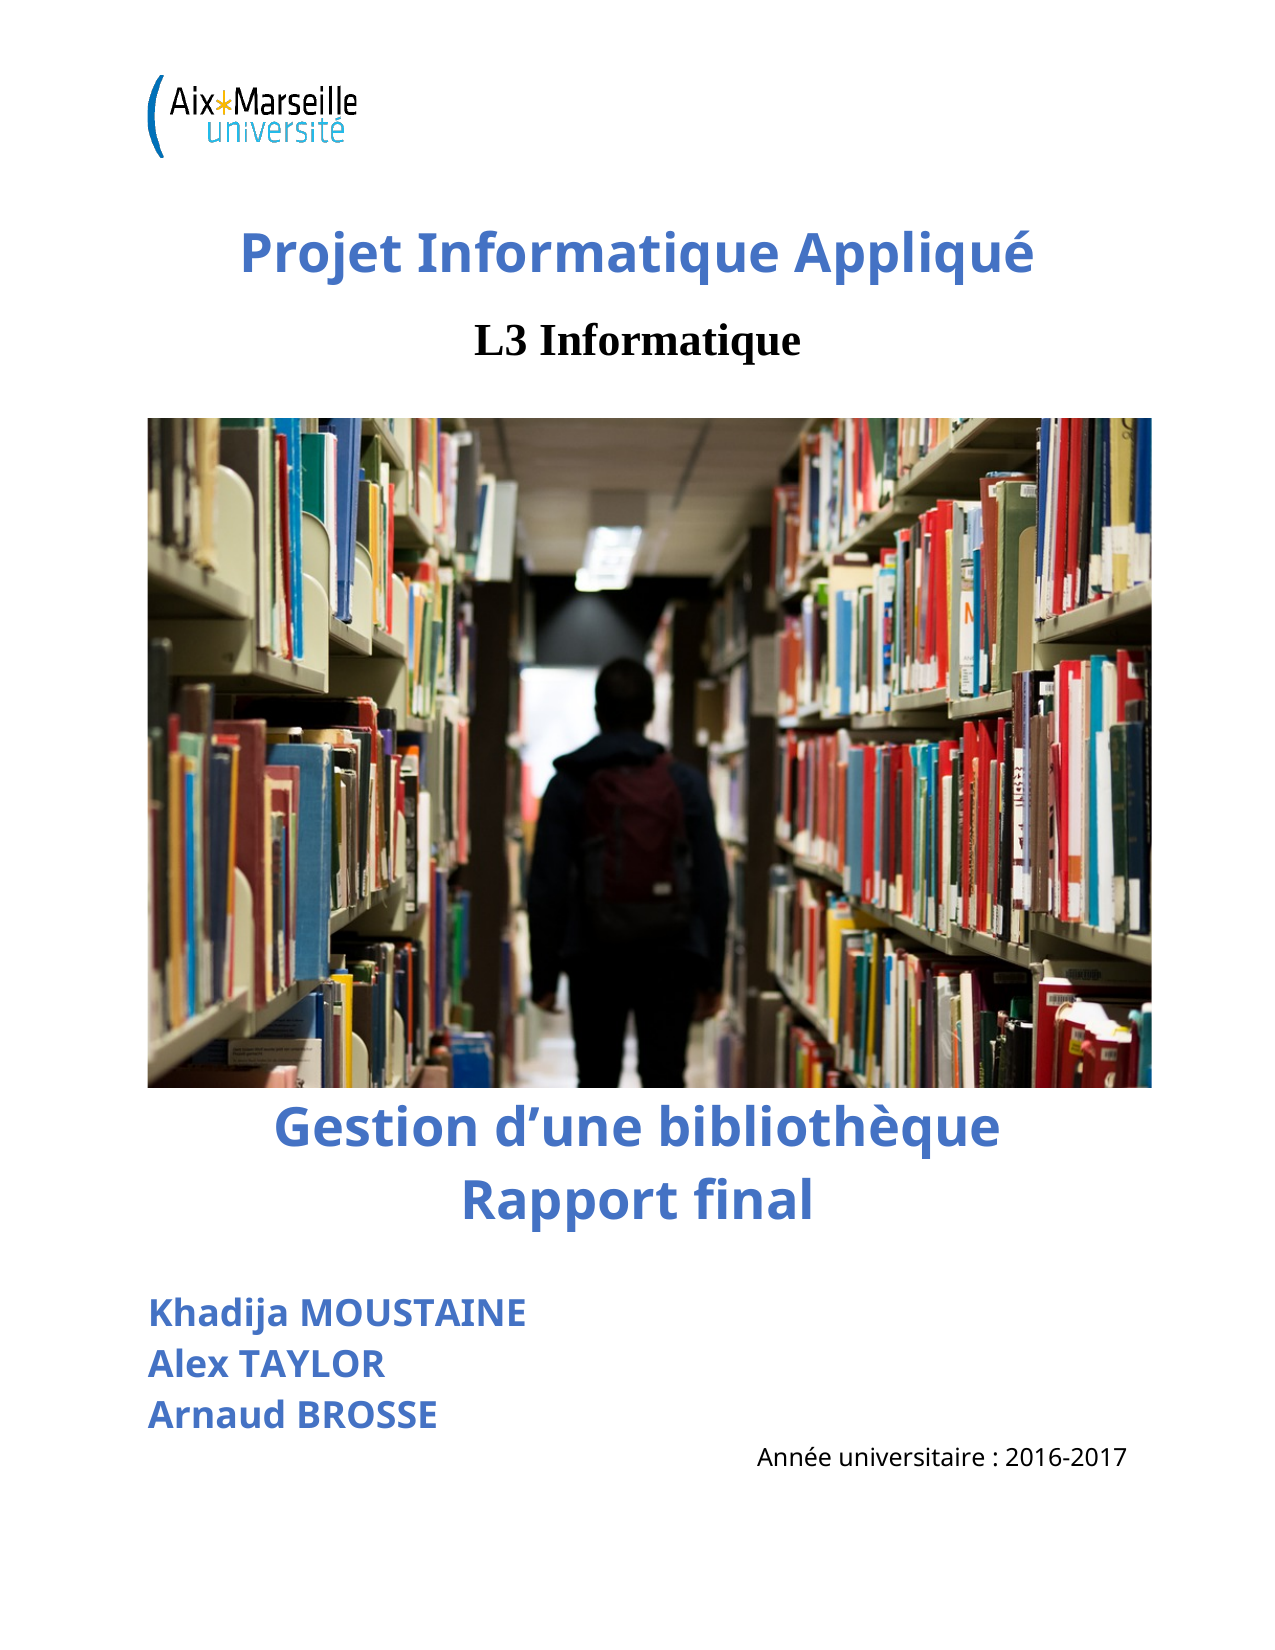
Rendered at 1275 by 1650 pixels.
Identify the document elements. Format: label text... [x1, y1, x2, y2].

text Gestion d’une bibliothèque [148, 1088, 1127, 1162]
text Rapport final [148, 1162, 1127, 1236]
text Année universitaire : 2016-2017 [590, 1440, 1127, 1474]
text Alex TAYLOR [148, 1338, 1127, 1389]
text Projet Informatique Appliqué [148, 214, 1127, 288]
text Khadija MOUSTAINE [148, 1287, 1127, 1338]
text L3 Informatique [148, 313, 1127, 366]
text Arnaud BROSSE [148, 1389, 1127, 1440]
